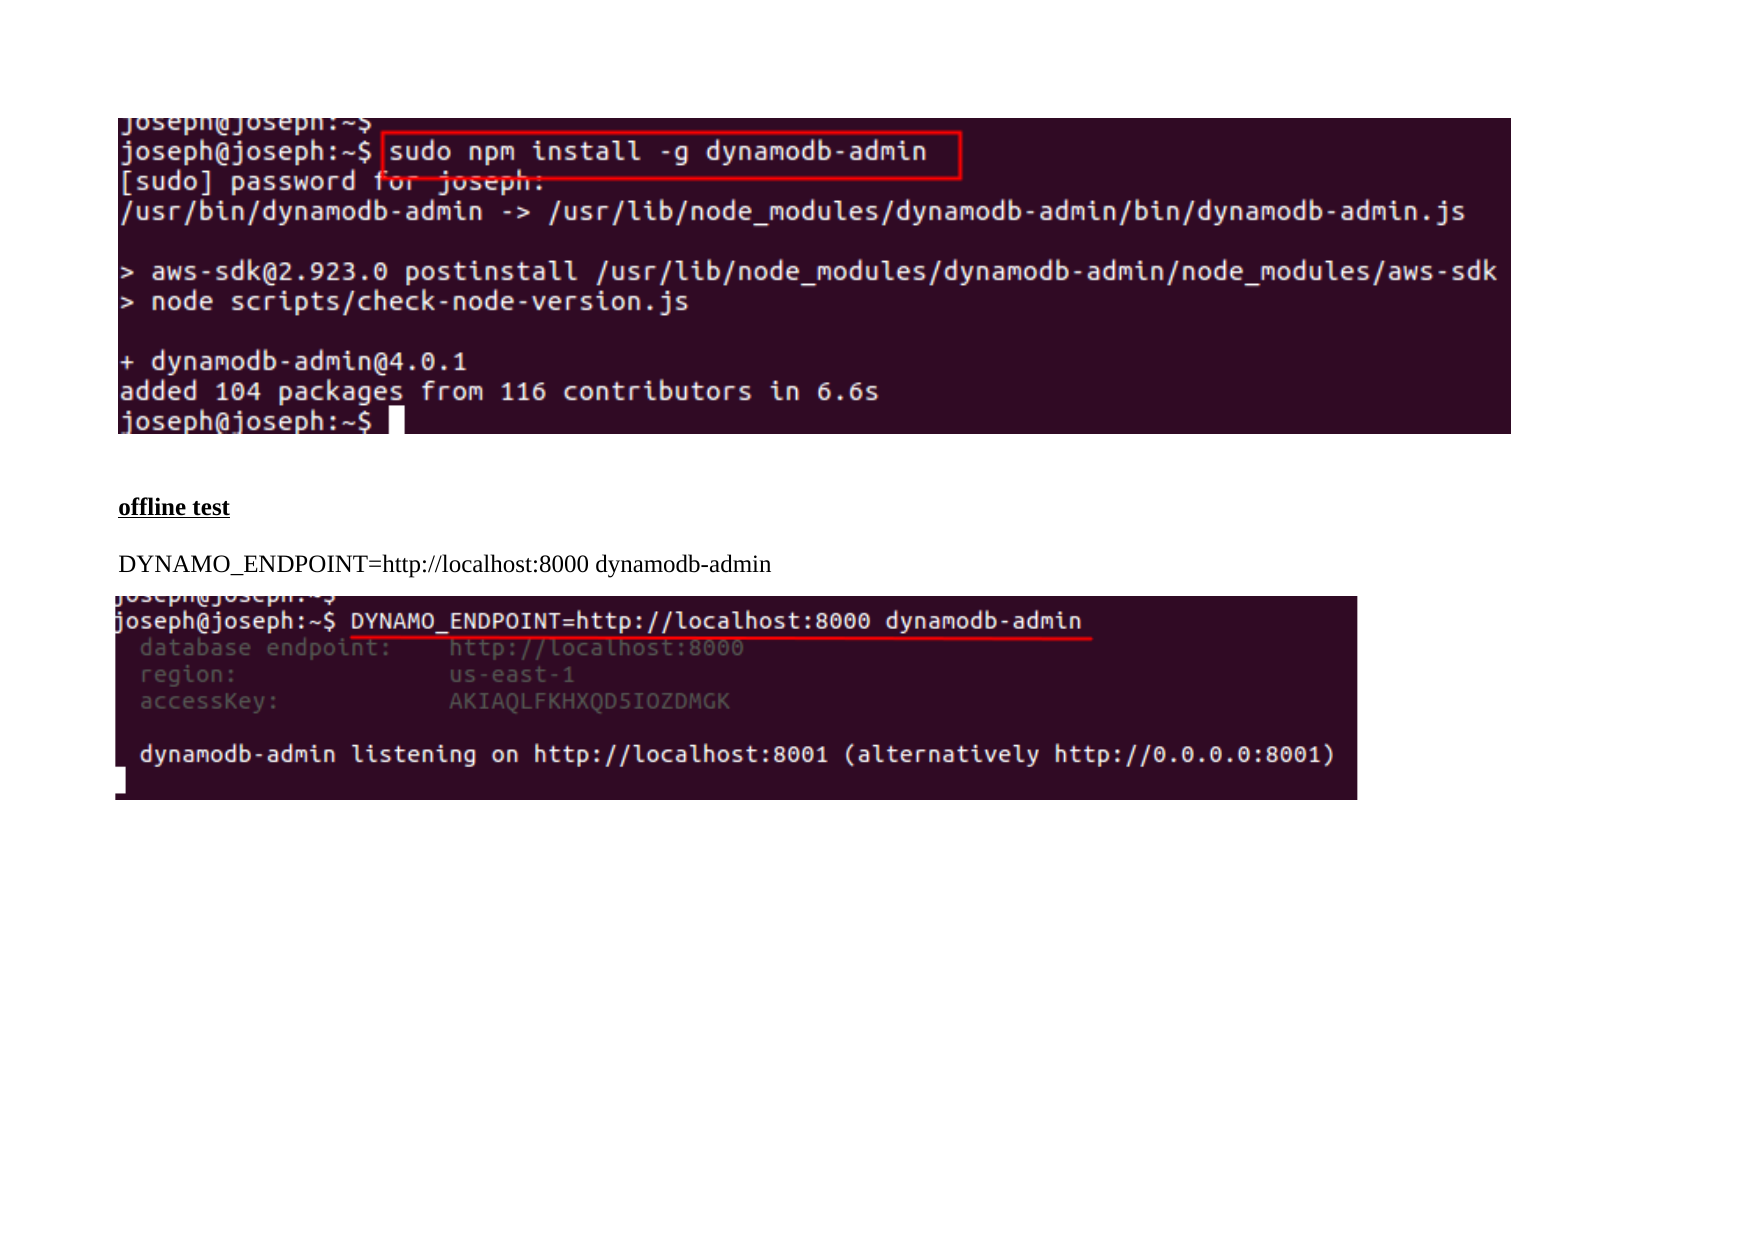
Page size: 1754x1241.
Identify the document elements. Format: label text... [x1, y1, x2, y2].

picture [115, 596, 1358, 800]
text // [1511, 176, 1636, 204]
text open any amplify folder that pulled backend environment test from the cloud. [1511, 204, 1636, 233]
text offline test [118, 492, 1636, 521]
picture [118, 118, 1511, 434]
text DYNAMO_ENDPOINT=http://localhost:8000 dynamodb-admin [118, 549, 1636, 578]
